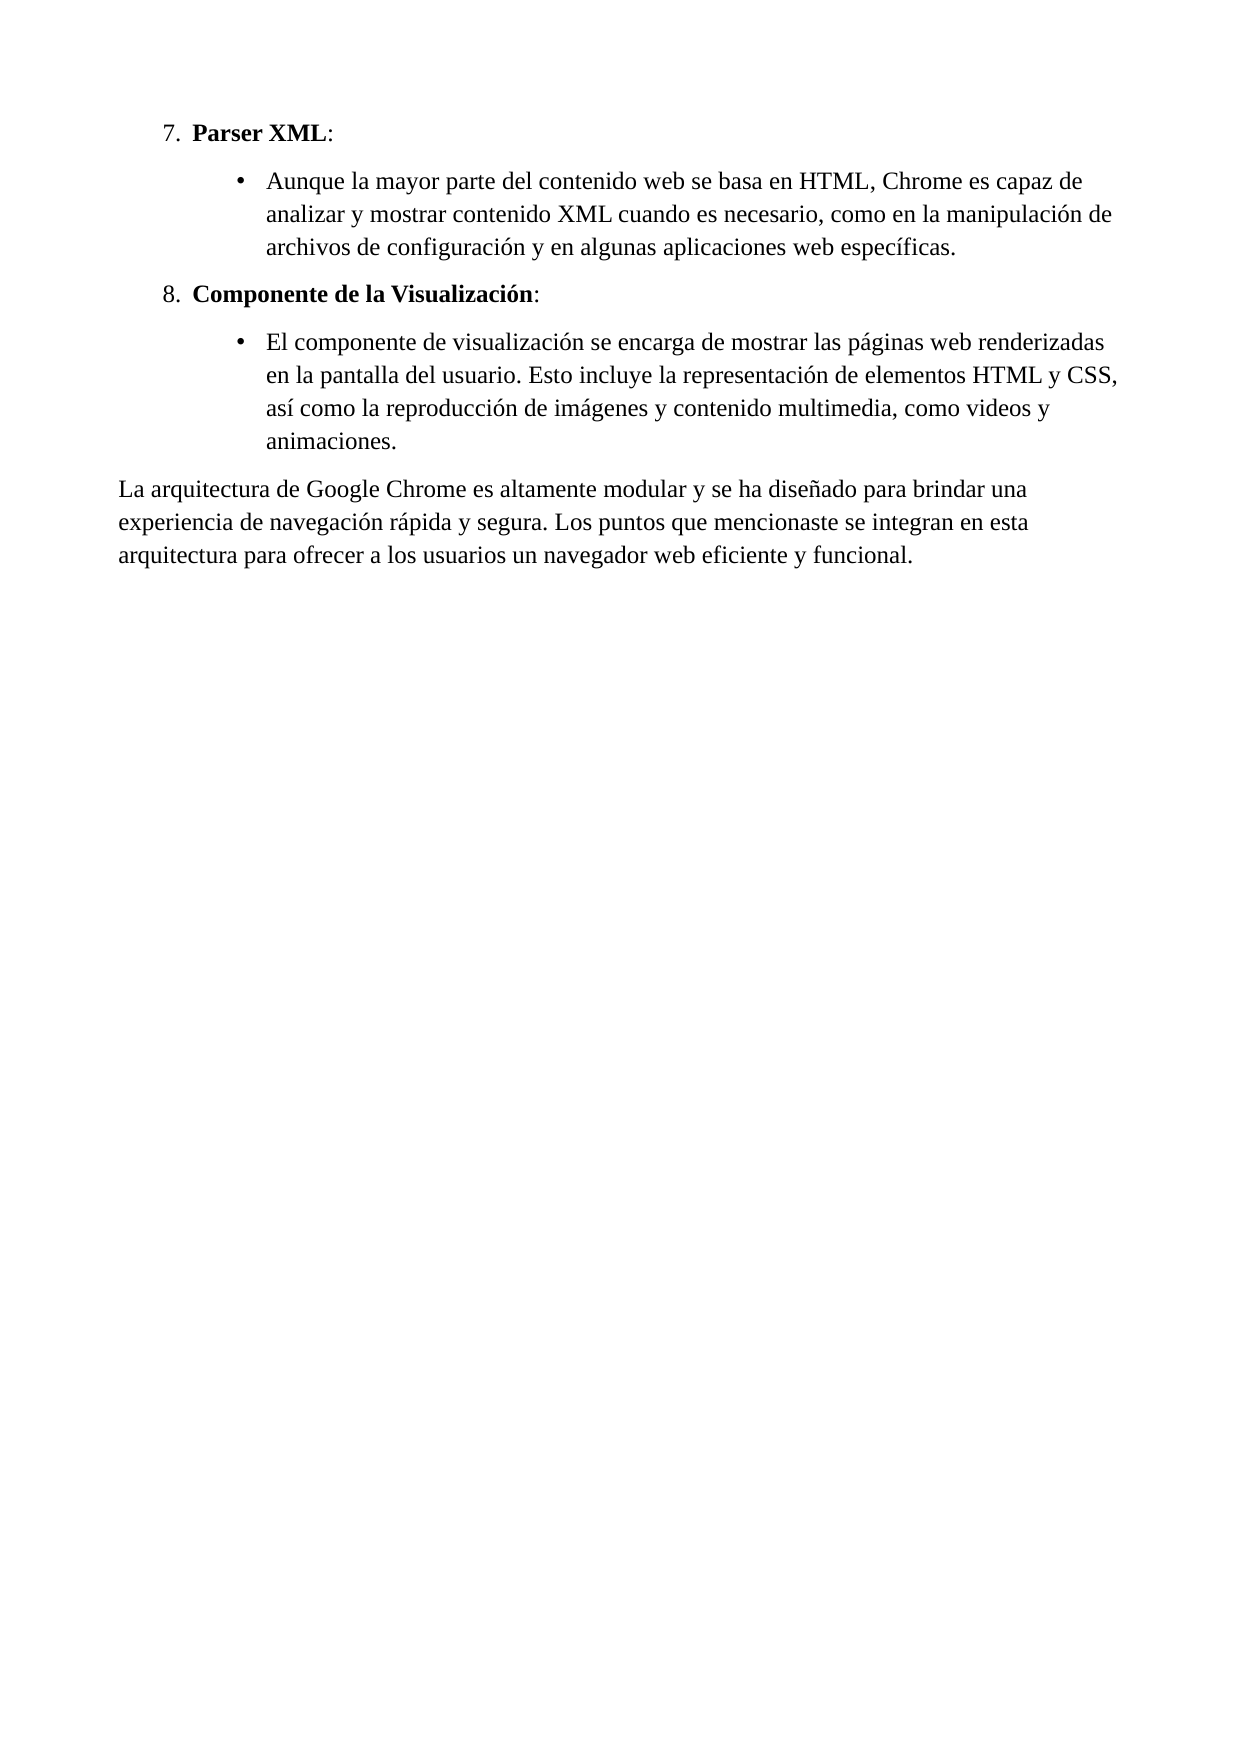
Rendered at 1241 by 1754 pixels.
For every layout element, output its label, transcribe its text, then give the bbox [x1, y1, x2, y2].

list Componente de la Visualización: [162, 279, 1122, 308]
list El componente de visualización se encarga de mostrar las páginas web renderizadas en la pantalla del usuario. Esto incluye la representación de elementos HTML y CSS, así como la reproducción de imágenes y contenido multimedia, como videos y animaciones. [236, 327, 1122, 455]
list Parser XML: [162, 118, 1122, 147]
list Aunque la mayor parte del contenido web se basa en HTML, Chrome es capaz de analizar y mostrar contenido XML cuando es necesario, como en la manipulación de archivos de configuración y en algunas aplicaciones web específicas. [236, 166, 1122, 261]
text La arquitectura de Google Chrome es altamente modular y se ha diseñado para brindar una experiencia de navegación rápida y segura. Los puntos que mencionaste se integran en esta arquitectura para ofrecer a los usuarios un navegador web eficiente y funcional. [118, 474, 1122, 568]
